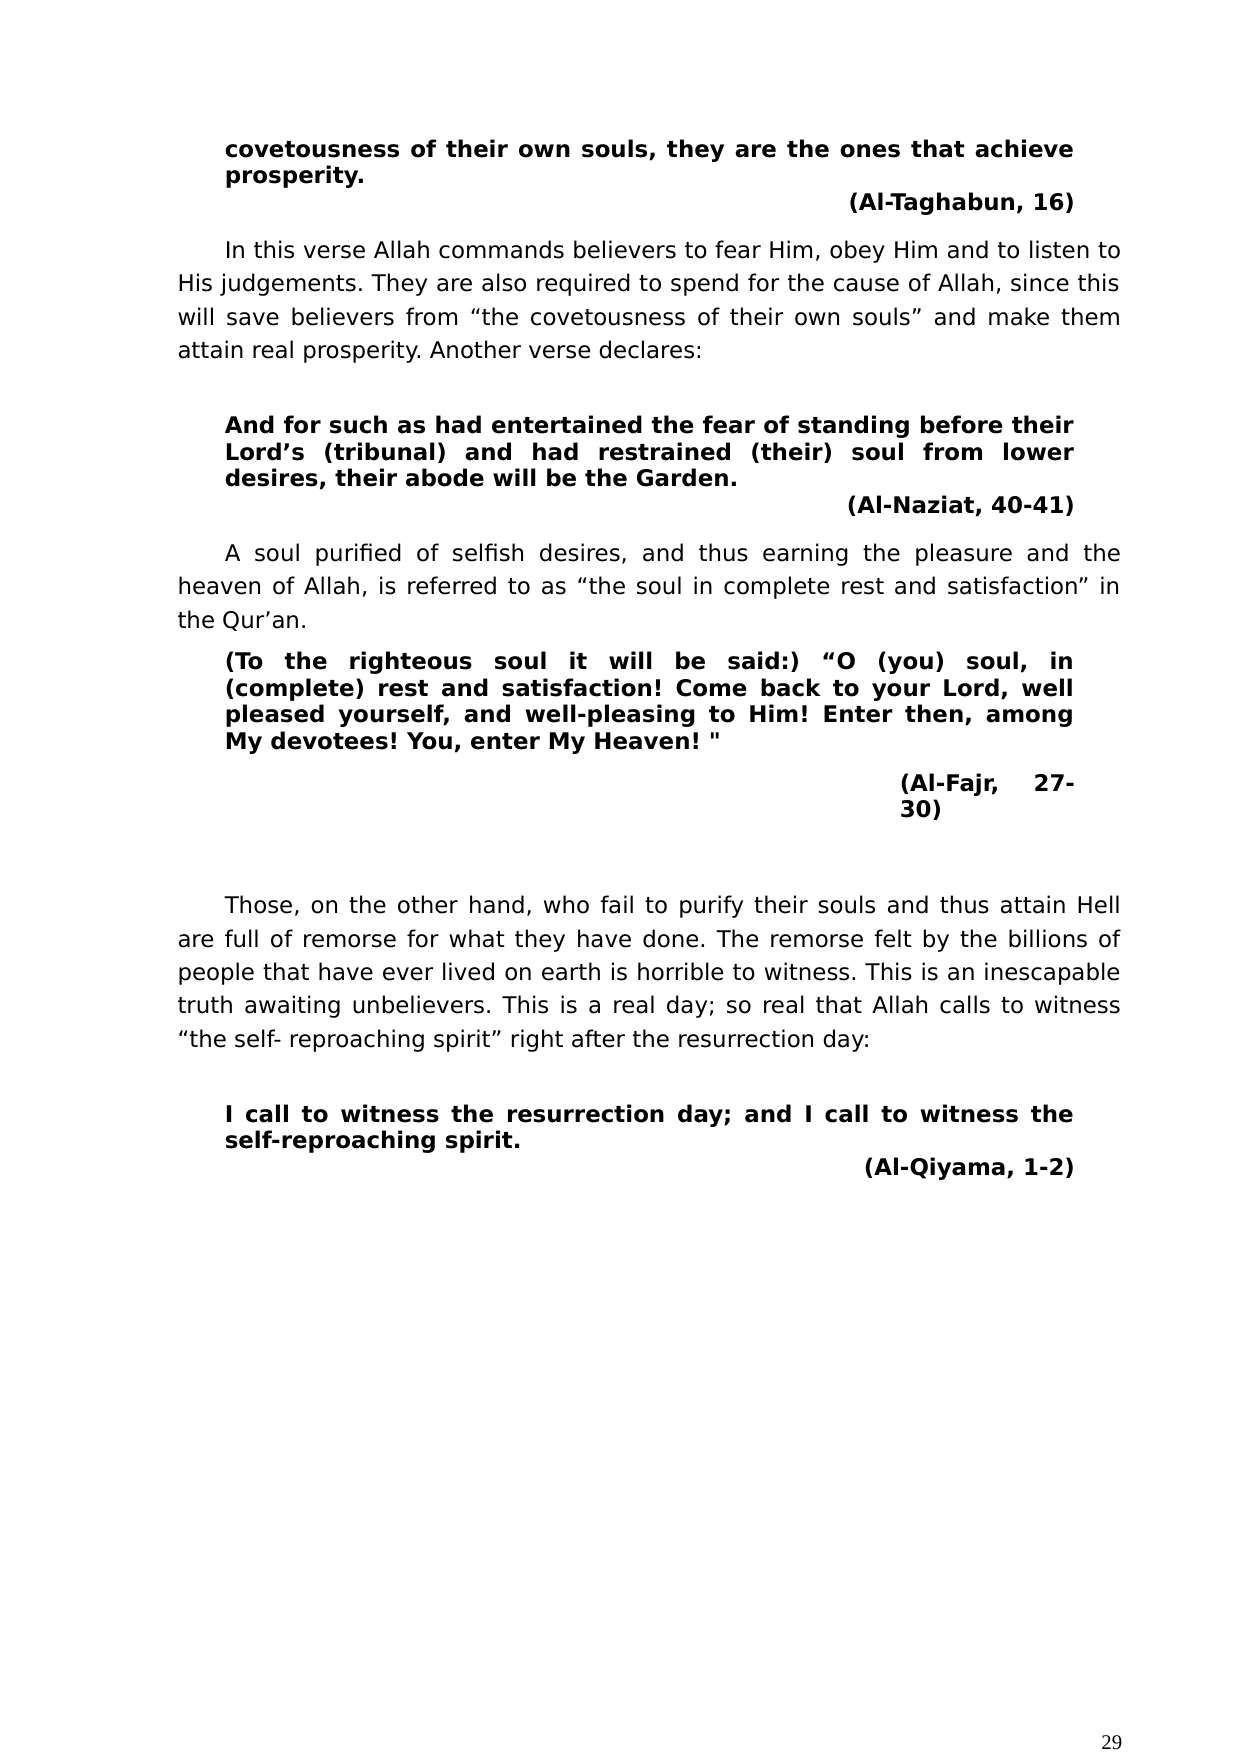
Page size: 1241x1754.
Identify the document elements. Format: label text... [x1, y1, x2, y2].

text In this verse Allah commands believers to fear Him, obey Him and to listen to His judgements. They are also required to spend for the cause of Allah, since this will save believers from “the covetousness of their own souls” and make them attain real prosperity. Another verse declares: [177, 231, 1122, 364]
text A soul purified of selfish desires, and thus earning the pleasure and the heaven of Allah, is referred to as “the soul in complete rest and satisfaction” in the Qur’an. [177, 533, 1122, 633]
text I call to witness the resurrection day; and I call to witness the self-reproaching spirit. [224, 1101, 1075, 1154]
text (To the righteous soul it will be said:) “O (you) soul, in (complete) rest and satisfaction! Come back to your Lord, well pleased yourself, and well-pleasing to Him! Enter then, among My devotees! You, enter My Heaven! " [224, 648, 1075, 755]
text (Al-Taghabun, 16) [224, 189, 1075, 216]
text covetousness of their own souls, they are the ones that achieve prosperity. [224, 136, 1075, 189]
text (Al-Qiyama, 1-2) [224, 1154, 1075, 1181]
text (Al-Fajr, 27-30) [899, 770, 1075, 823]
text Those, on the other hand, who fail to purify their souls and thus attain Hell are full of remorse for what they have done. The remorse felt by the billions of people that have ever lived on earth is horrible to witness. This is an inescapable truth awaiting unbelievers. This is a real day; so real that Allah calls to witness “the self- reproaching spirit” right after the resurrection day: [177, 886, 1122, 1053]
text And for such as had entertained the fear of standing before their Lord’s (tribunal) and had restrained (their) soul from lower desires, their abode will be the Garden. [224, 412, 1075, 492]
text (Al-Naziat, 40-41) [224, 492, 1075, 519]
